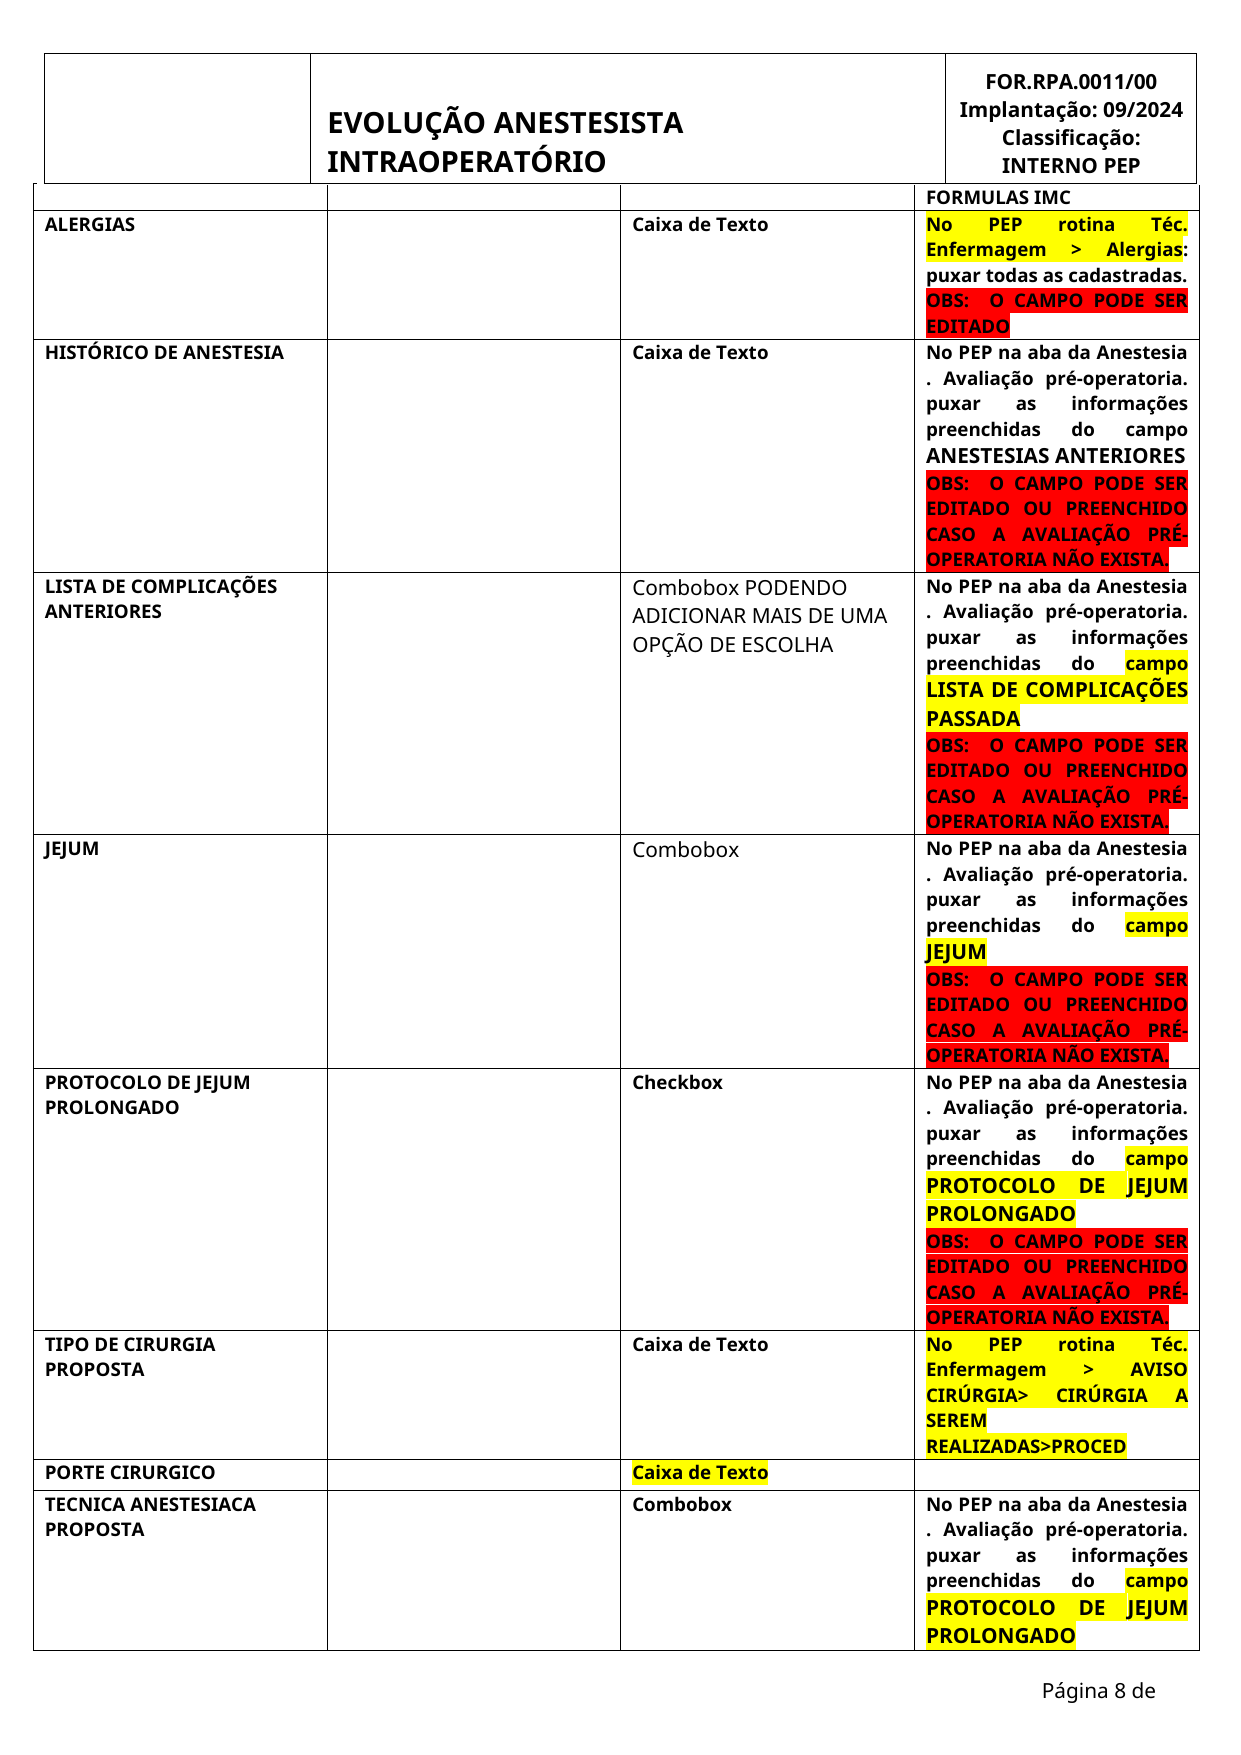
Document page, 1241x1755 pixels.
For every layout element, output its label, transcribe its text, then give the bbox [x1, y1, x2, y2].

table_cell PROTOCOLO DE JEJUM PROLONGADO [34, 1069, 327, 1330]
table_cell PORTE CIRURGICO [34, 1460, 327, 1490]
table_cell No PEP rotina Téc. Enfermagem > Alergias: puxar todas as cadastradas. OBS: O CAMPO PODE SER EDITADO [915, 211, 1199, 338]
table_cell [34, 184, 327, 210]
table_cell Caixa de Texto [621, 1460, 914, 1490]
table_cell [621, 185, 914, 210]
table_cell [328, 211, 620, 338]
table_cell No PEP na aba da Anestesia . Avaliação pré-operatoria. puxar as informações preenchidas do campo PROTOCOLO DE JEJUM PROLONGADO OBS: O CAMPO PODE SER EDITADO OU PREENCHIDO CASO A AVALIAÇÃO PRÉ-OPERATORIA NÃO EXISTA. [915, 1069, 1199, 1330]
table_cell TECNICA ANESTESIACA PROPOSTA [34, 1491, 327, 1650]
table_cell [328, 185, 620, 210]
table_cell [328, 340, 620, 572]
table_cell TIPO DE CIRURGIA PROPOSTA [34, 1331, 327, 1459]
table_cell No PEP na aba da Anestesia . Avaliação pré-operatoria. puxar as informações preenchidas do campo LISTA DE COMPLICAÇÕES PASSADA OBS: O CAMPO PODE SER EDITADO OU PREENCHIDO CASO A AVALIAÇÃO PRÉ-OPERATORIA NÃO EXISTA. [915, 573, 1199, 834]
table_cell FORMULAS IMC [915, 185, 1199, 210]
table_cell LISTA DE COMPLICAÇÕES ANTERIORES [34, 573, 327, 834]
table_cell No PEP rotina Téc. Enfermagem > AVISO CIRÚRGIA> CIRÚRGIA A SEREM REALIZADAS>PROCED [915, 1331, 1199, 1459]
table_cell [328, 1460, 620, 1490]
table_cell Combobox PODENDO ADICIONAR MAIS DE UMA OPÇÃO DE ESCOLHA [621, 573, 914, 834]
table_cell No PEP na aba da Anestesia . Avaliação pré-operatoria. puxar as informações preenchidas do campo JEJUM OBS: O CAMPO PODE SER EDITADO OU PREENCHIDO CASO A AVALIAÇÃO PRÉ-OPERATORIA NÃO EXISTA. [915, 835, 1199, 1068]
table_cell Caixa de Texto [621, 340, 914, 572]
table_cell [328, 1491, 620, 1650]
table_cell HISTÓRICO DE ANESTESIA [34, 340, 327, 572]
table_cell Caixa de Texto [621, 211, 914, 338]
table_cell No PEP na aba da Anestesia . Avaliação pré-operatoria. puxar as informações preenchidas do campo ANESTESIAS ANTERIORES OBS: O CAMPO PODE SER EDITADO OU PREENCHIDO CASO A AVALIAÇÃO PRÉ-OPERATORIA NÃO EXISTA. [915, 340, 1199, 572]
table_cell Caixa de Texto [621, 1331, 914, 1459]
table_cell No PEP na aba da Anestesia . Avaliação pré-operatoria. puxar as informações preenchidas do campo PROTOCOLO DE JEJUM PROLONGADO [915, 1491, 1199, 1650]
table_cell Combobox [621, 1491, 914, 1650]
table_cell Checkbox [621, 1069, 914, 1330]
table_cell [328, 1331, 620, 1459]
table_cell Combobox [621, 835, 914, 1068]
table_cell [915, 1460, 1199, 1490]
table_cell [328, 573, 620, 834]
table_cell ALERGIAS [34, 211, 327, 338]
table_cell [328, 835, 620, 1068]
table_cell JEJUM [34, 835, 327, 1068]
table_cell [328, 1069, 620, 1330]
